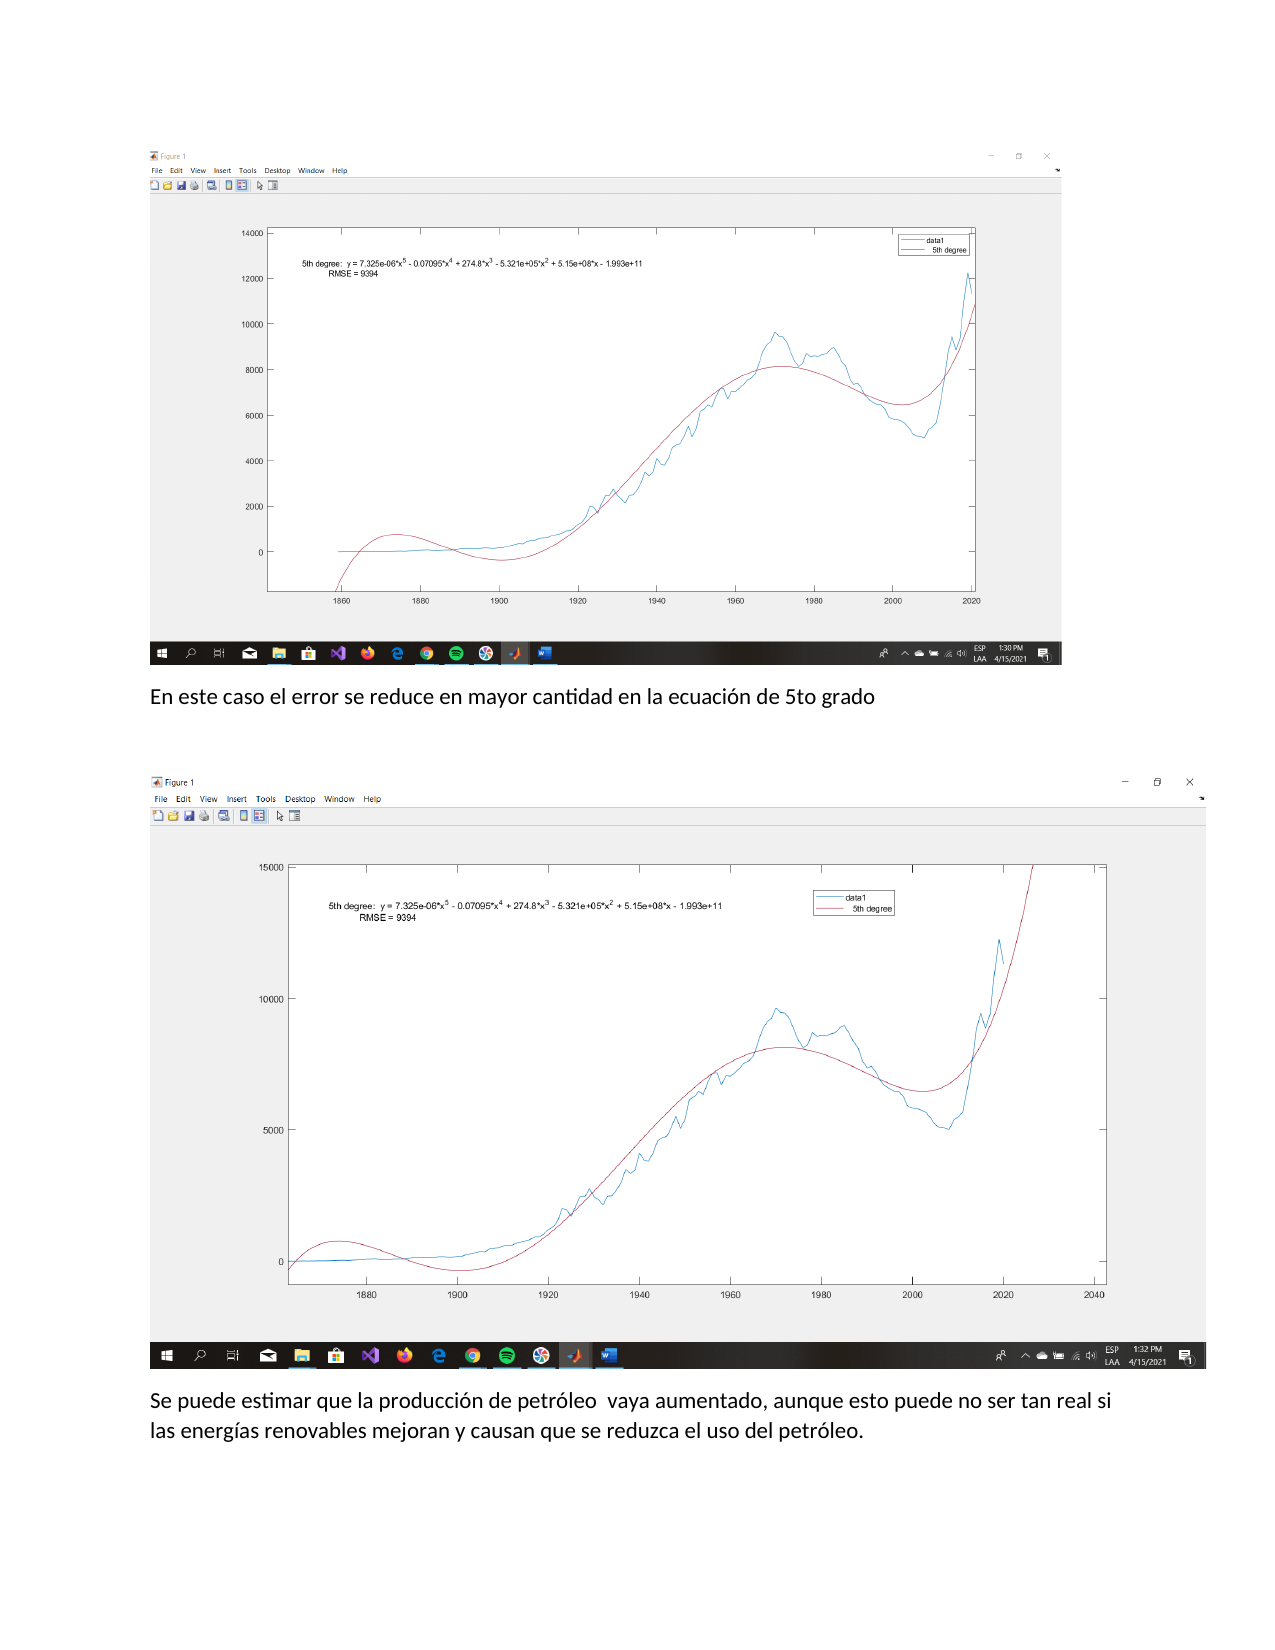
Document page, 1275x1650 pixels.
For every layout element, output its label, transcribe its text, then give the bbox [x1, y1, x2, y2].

text En este caso el error se reduce en mayor cantidad en la ecuación de 5to grado [150, 682, 1125, 710]
text Se puede estimar que la producción de petróleo vaya aumentado, aunque esto puede no ser tan real si las energías renovables mejoran y causan que se reduzca el uso del petróleo. [150, 1387, 1125, 1444]
